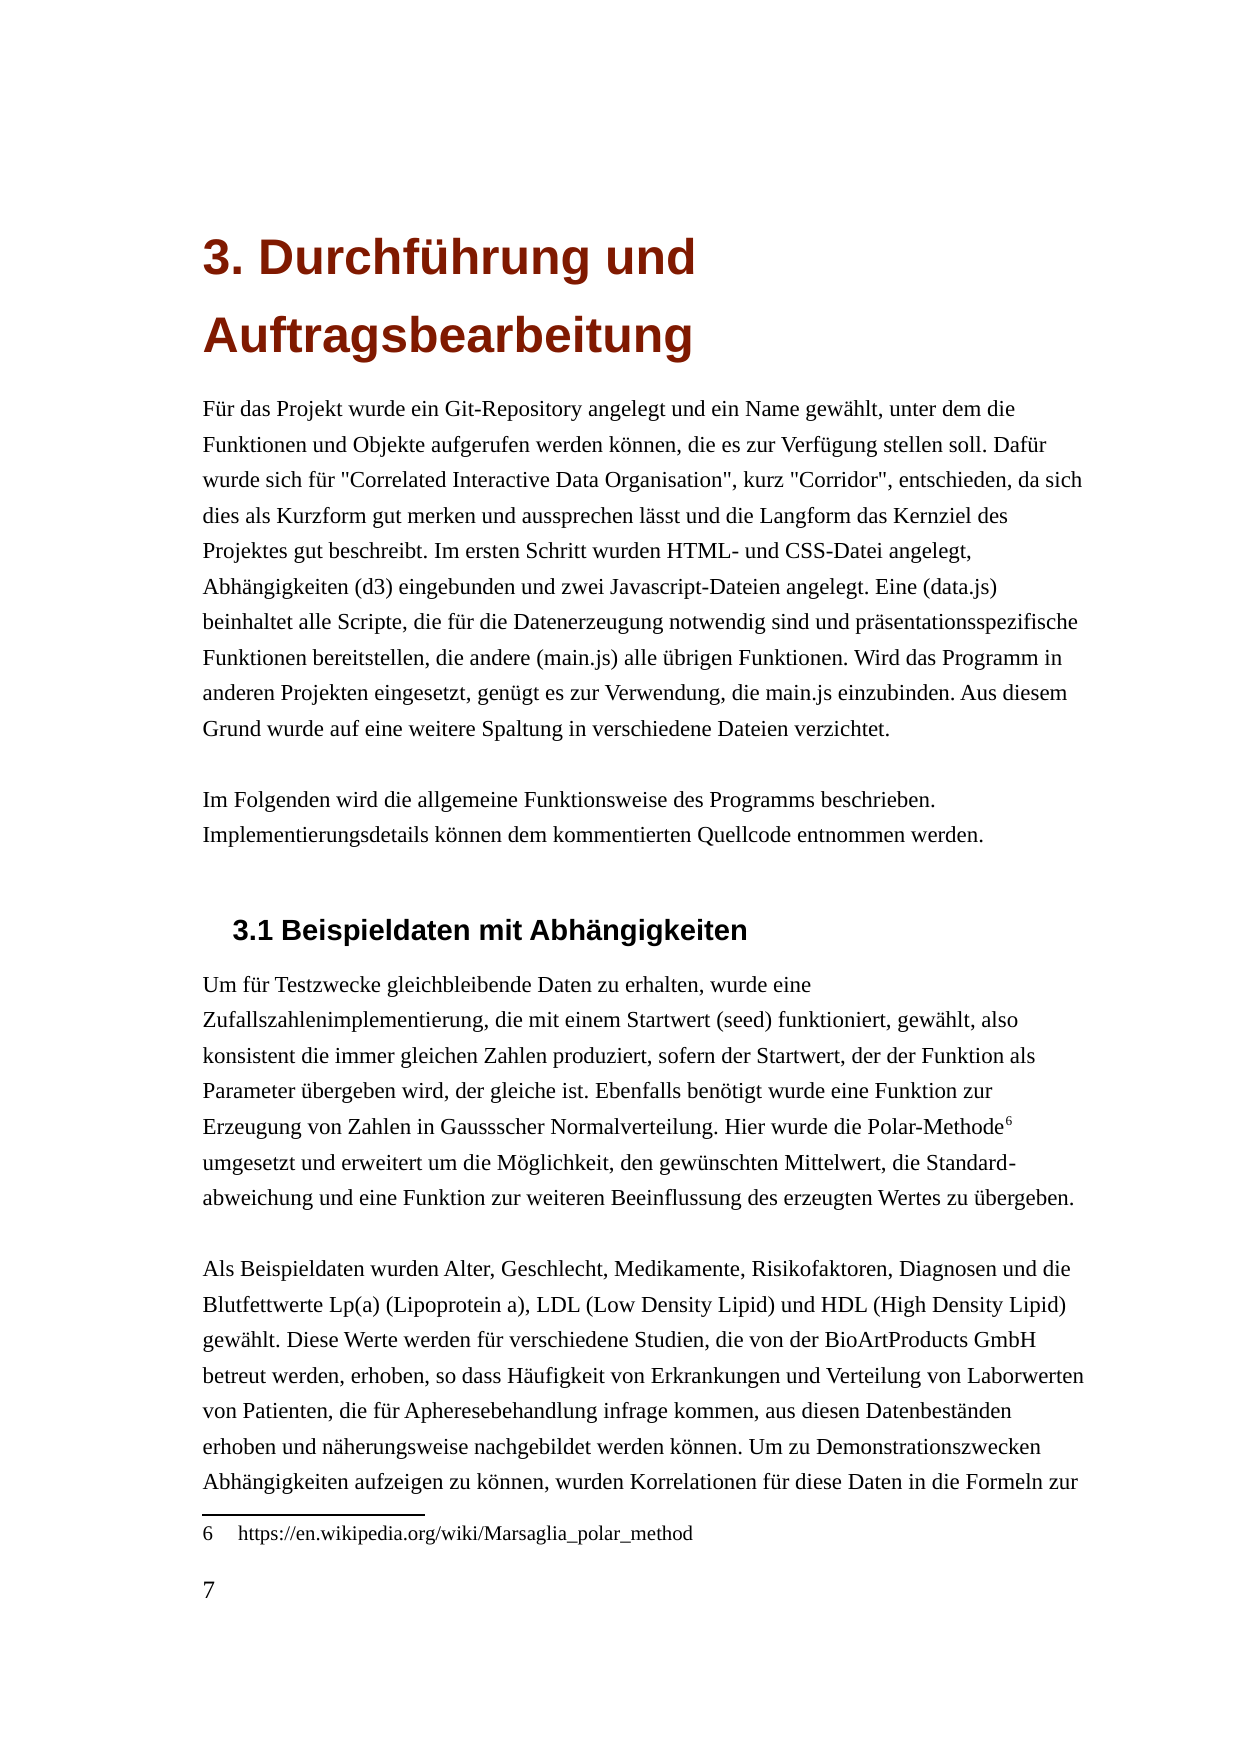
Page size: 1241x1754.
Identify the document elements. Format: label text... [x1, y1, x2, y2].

text Für das Projekt wurde ein Git-Repository angelegt und ein Name gewählt, unter dem die Funktionen und Objekte aufgerufen werden können, die es zur Verfügung stellen soll. Dafür wurde sich für "Correlated Interactive Data Organisation", kurz "Corridor", entschieden, da sich dies als Kurzform gut merken und aussprechen lässt und die Langform das Kernziel des Projektes gut beschreibt. Im ersten Schritt wurden HTML- und CSS-Datei angelegt, Abhängigkeiten (d3) eingebunden und zwei Javascript-Dateien angelegt. Eine (data.js) beinhaltet alle Scripte, die für die Datenerzeugung notwendig sind und präsentationsspezifische Funktionen bereitstellen, die andere (main.js) alle übrigen Funktionen. Wird das Programm in anderen Projekten eingesetzt, genügt es zur Verwendung, die main.js einzubinden. Aus diesem Grund wurde auf eine weitere Spaltung in verschiedene Dateien verzichtet. [202, 395, 1091, 741]
title 3. Durchführung und Auftragsbearbeitung [202, 227, 1091, 363]
text Als Beispieldaten wurden Alter, Geschlecht, Medikamente, Risikofaktoren, Diagnosen und die Blutfettwerte Lp(a) (Lipoprotein a), LDL (Low Density Lipid) und HDL (High Density Lipid) gewählt. Diese Werte werden für verschiedene Studien, die von der BioArtProducts GmbH betreut werden, erhoben, so dass Häufigkeit von Erkrankungen und Verteilung von Laborwerten von Patienten, die für Apheresebehandlung infrage kommen, aus diesen Datenbeständen erhoben und näherungsweise nachgebildet werden können. Um zu Demonstrationszwecken Abhängigkeiten aufzeigen zu können, wurden Korrelationen für diese Daten in die Formeln zur [202, 1255, 1091, 1495]
text Um für Testzwecke gleichbleibende Daten zu erhalten, wurde eine Zufallszahlenimplementierung, die mit einem Startwert (seed) funktioniert, gewählt, also konsistent die immer gleichen Zahlen produziert, sofern der Startwert, der der Funktion als Parameter übergeben wird, der gleiche ist. Ebenfalls benötigt wurde eine Funktion zur Erzeugung von Zahlen in Gaussscher Normalverteilung. Hier wurde die Polar-Methode umgesetzt und erweitert um die Möglichkeit, den gewünschten Mittelwert, die Standard­abweichung und eine Funktion zur weiteren Beeinflussung des erzeugten Wertes zu übergeben. [202, 971, 1091, 1211]
text Im Folgenden wird die allgemeine Funktionsweise des Programms beschrieben. Implementierungsdetails können dem kommentierten Quellcode entnommen werden. [202, 786, 1091, 848]
text https://en.wikipedia.org/wiki/Marsaglia_polar_method [202, 1521, 1091, 1545]
subtitle 3.1 Beispieldaten mit Abhängigkeiten [232, 913, 1091, 947]
